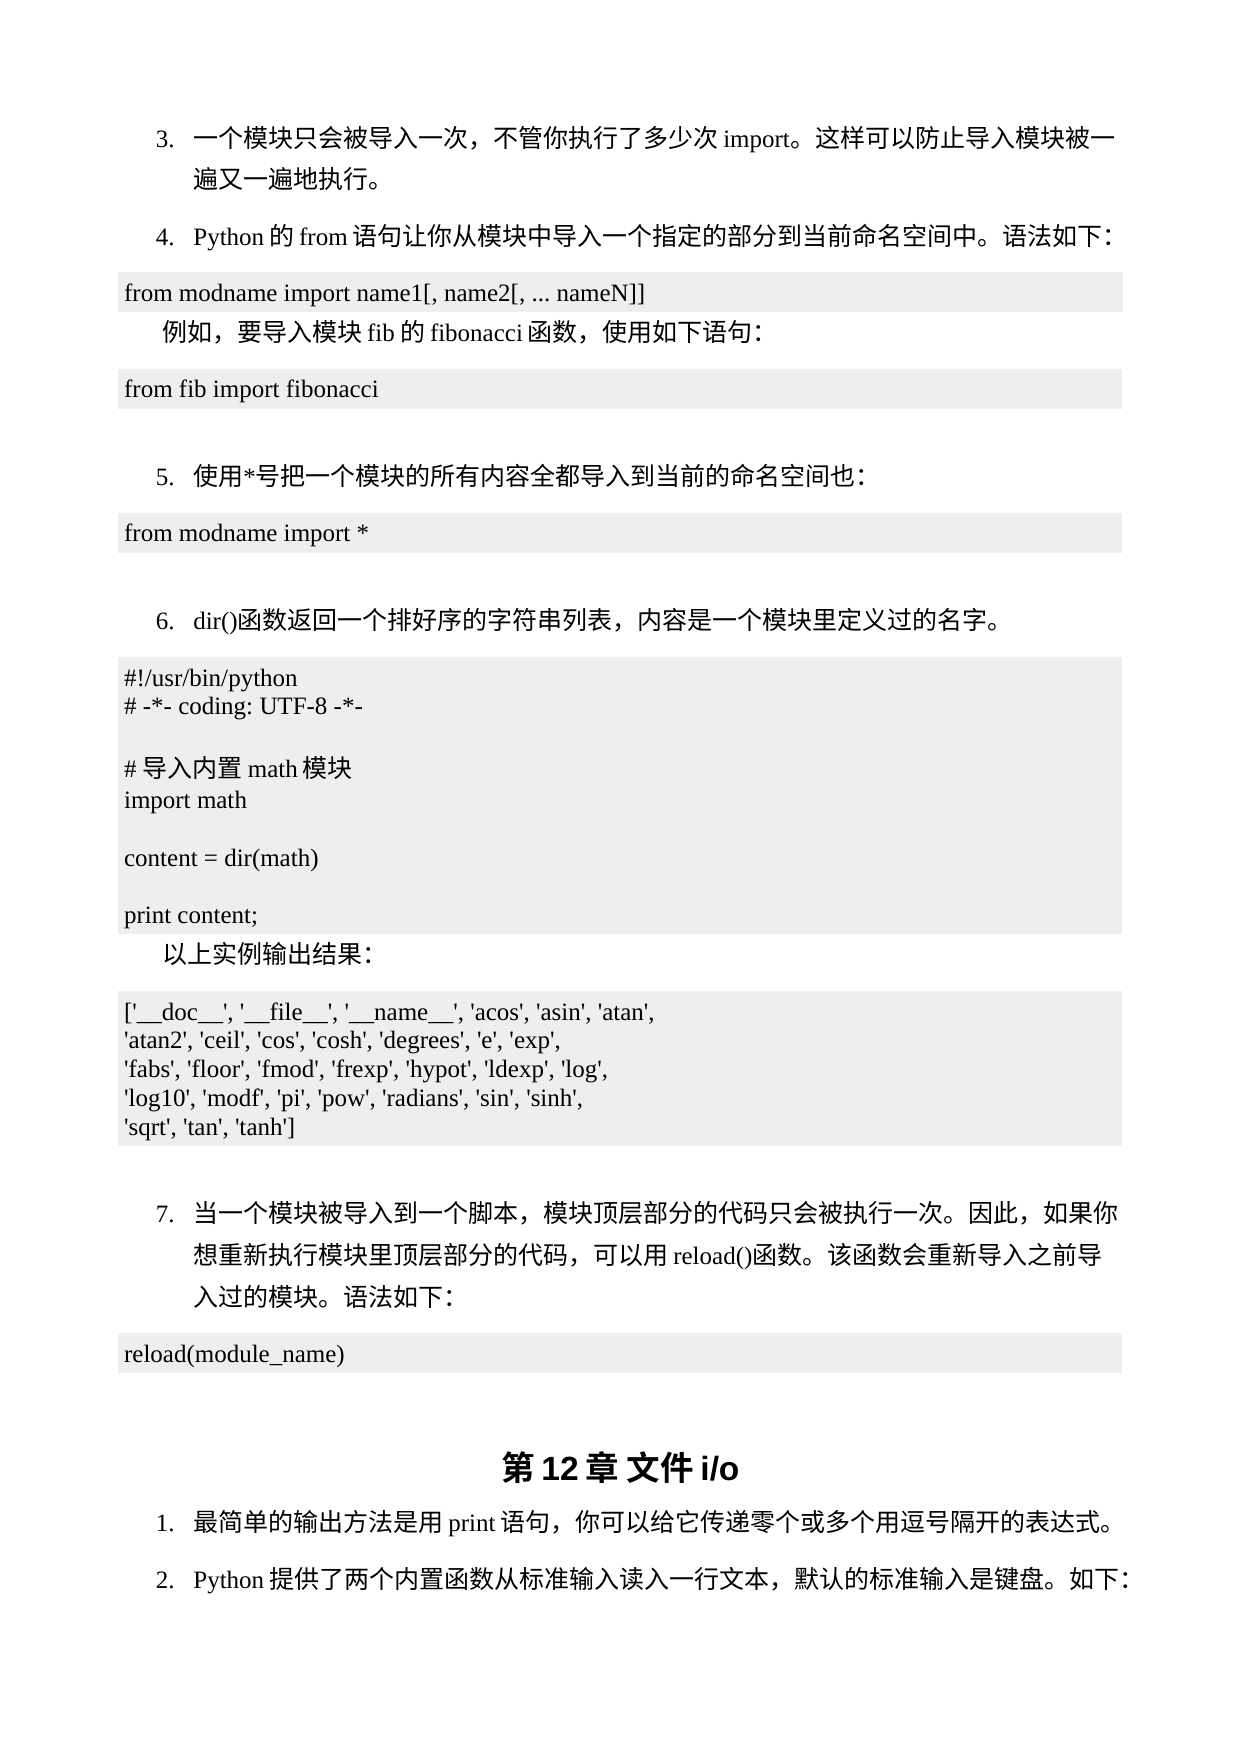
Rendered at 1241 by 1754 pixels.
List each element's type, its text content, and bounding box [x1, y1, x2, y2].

list 当一个模块被导入到一个脚本，模块顶层部分的代码只会被执行一次。因此，如果你想重新执行模块里顶层部分的代码，可以用reload()函数。该函数会重新导入之前导入过的模块。语法如下： [156, 1194, 1122, 1313]
table_header from modname import * [118, 513, 1122, 553]
text 以上实例输出结果： [118, 934, 1122, 971]
list 最简单的输出方法是用print语句，你可以给它传递零个或多个用逗号隔开的表达式。 [156, 1503, 1122, 1539]
table_header from modname import name1[, name2[, ... nameN]] [118, 272, 1123, 312]
list 一个模块只会被导入一次，不管你执行了多少次import。这样可以防止导入模块被一遍又一遍地执行。 [156, 118, 1122, 196]
list Python的from语句让你从模块中导入一个指定的部分到当前命名空间中。语法如下： [156, 216, 1122, 252]
list Python提供了两个内置函数从标准输入读入一行文本，默认的标准输入是键盘。如下： [156, 1559, 1122, 1595]
subtitle 第12章 文件i/o [118, 1442, 1122, 1490]
table_header ['__doc__', '__file__', '__name__', 'acos', 'asin', 'atan', 'atan2', 'ceil', 'cos', 'cosh', 'degrees', 'e', 'exp', 'fabs', 'floor', 'fmod', 'frexp', 'hypot', 'ldexp', 'log', 'log10', 'modf', 'pi', 'pow', 'radians', 'sin', 'sinh', 'sqrt', 'tan', 'tanh'] [118, 991, 1122, 1146]
list dir()函数返回一个排好序的字符串列表，内容是一个模块里定义过的名字。 [156, 601, 1122, 637]
table_header from fib import fibonacci [118, 369, 1122, 409]
list 使用*号把一个模块的所有内容全都导入到当前的命名空间也： [156, 457, 1122, 493]
table_header reload(module_name) [118, 1333, 1122, 1373]
text 例如，要导入模块fib的fibonacci函数，使用如下语句： [118, 312, 1122, 349]
table_header #!/usr/bin/python # -*- coding: UTF-8 -*- # 导入内置math模块 import math content = dir(math) print content; [118, 657, 1122, 934]
